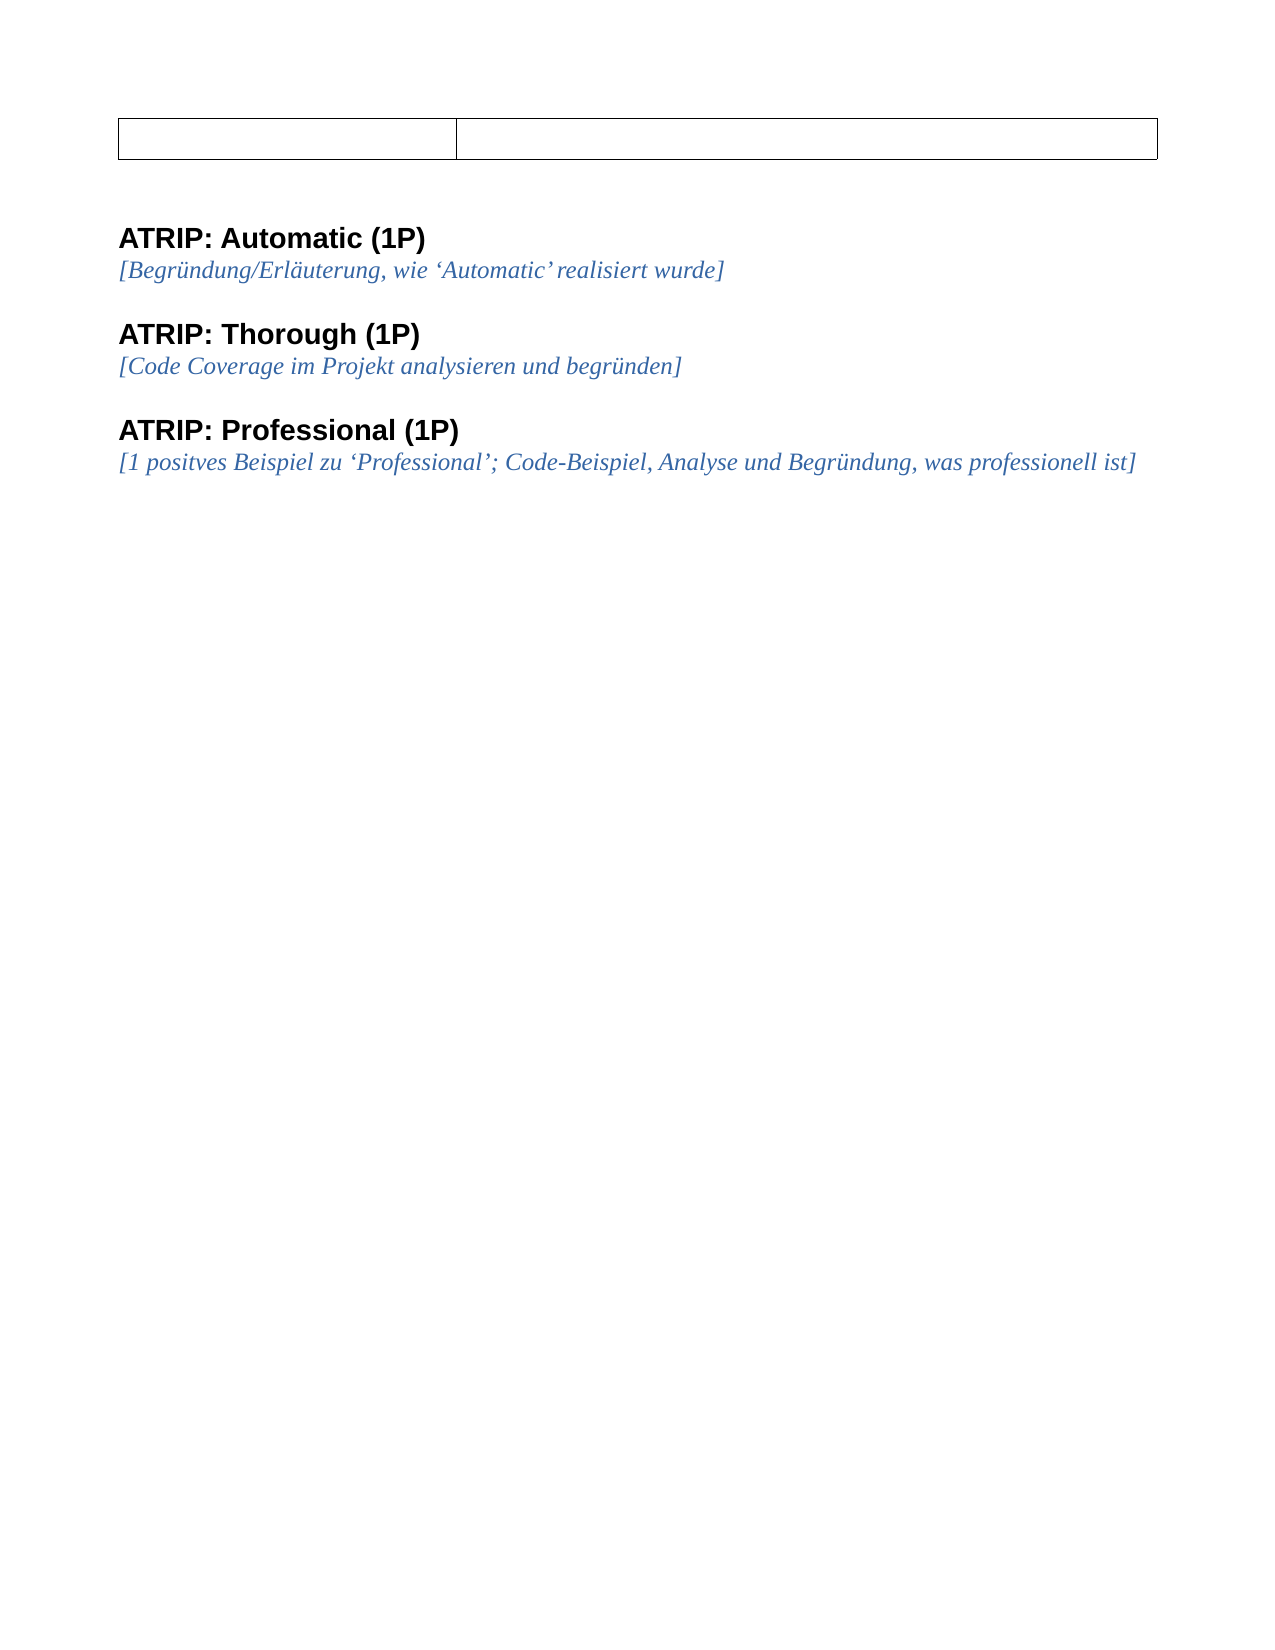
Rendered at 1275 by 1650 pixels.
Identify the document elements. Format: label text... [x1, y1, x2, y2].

table_cell [119, 119, 456, 159]
subtitle ATRIP: Automatic (1P) [118, 222, 1157, 255]
subtitle ATRIP: Professional (1P) [118, 413, 1157, 447]
text [Code Coverage im Projekt analysieren und begründen] [118, 351, 1157, 379]
table_cell [457, 119, 1157, 159]
subtitle ATRIP: Thorough (1P) [118, 317, 1157, 351]
text [1 positves Beispiel zu ‘Professional’; Code-Beispiel, Analyse und Begründung, was professionell ist] [118, 447, 1157, 475]
text [Begründung/Erläuterung, wie ‘Automatic’ realisiert wurde] [118, 255, 1157, 284]
